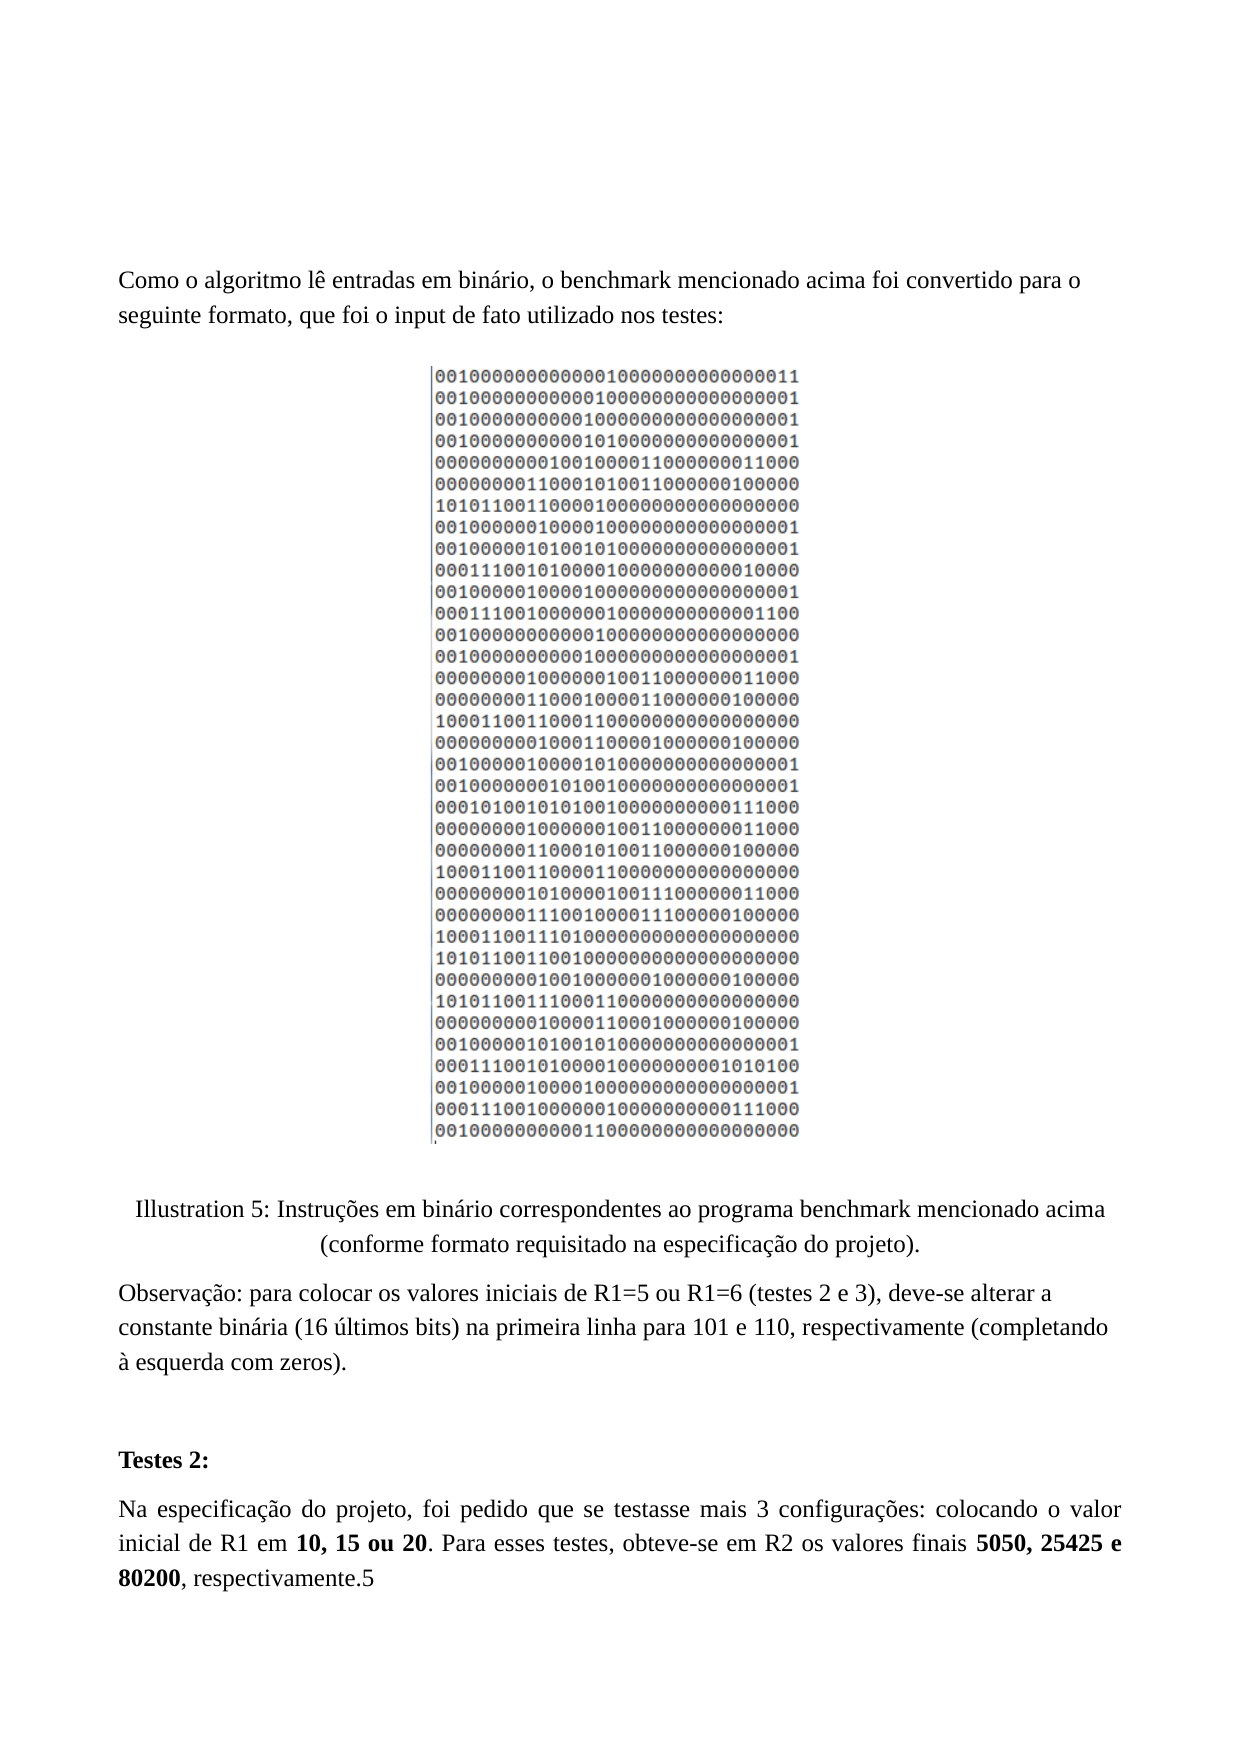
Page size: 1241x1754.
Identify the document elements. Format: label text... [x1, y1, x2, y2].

text Observação: para colocar os valores iniciais de R1=5 ou R1=6 (testes 2 e 3), deve-se alterar a constante binária (16 últimos bits) na primeira linha para 101 e 110, respectivamente (completando à esquerda com zeros). [118, 1278, 1122, 1376]
picture [430, 366, 482, 1144]
text Na especificação do projeto, foi pedido que se testasse mais 3 configurações: colocando o valor inicial de R1 em 10, 15 ou 20. Para esses testes, obteve-se em R2 os valores finais 5050, 25425 e 80200, respectivamente.5 [118, 1494, 1122, 1592]
text Como o algoritmo lê entradas em binário, o benchmark mencionado acima foi convertido para o seguinte formato, que foi o input de fato utilizado nos testes: [118, 265, 1122, 328]
text Testes 2: [118, 1445, 1122, 1474]
text Illustration 5: Instruções em binário correspondentes ao programa benchmark mencionado acima (conforme formato requisitado na especificação do projeto). [118, 1194, 1122, 1257]
